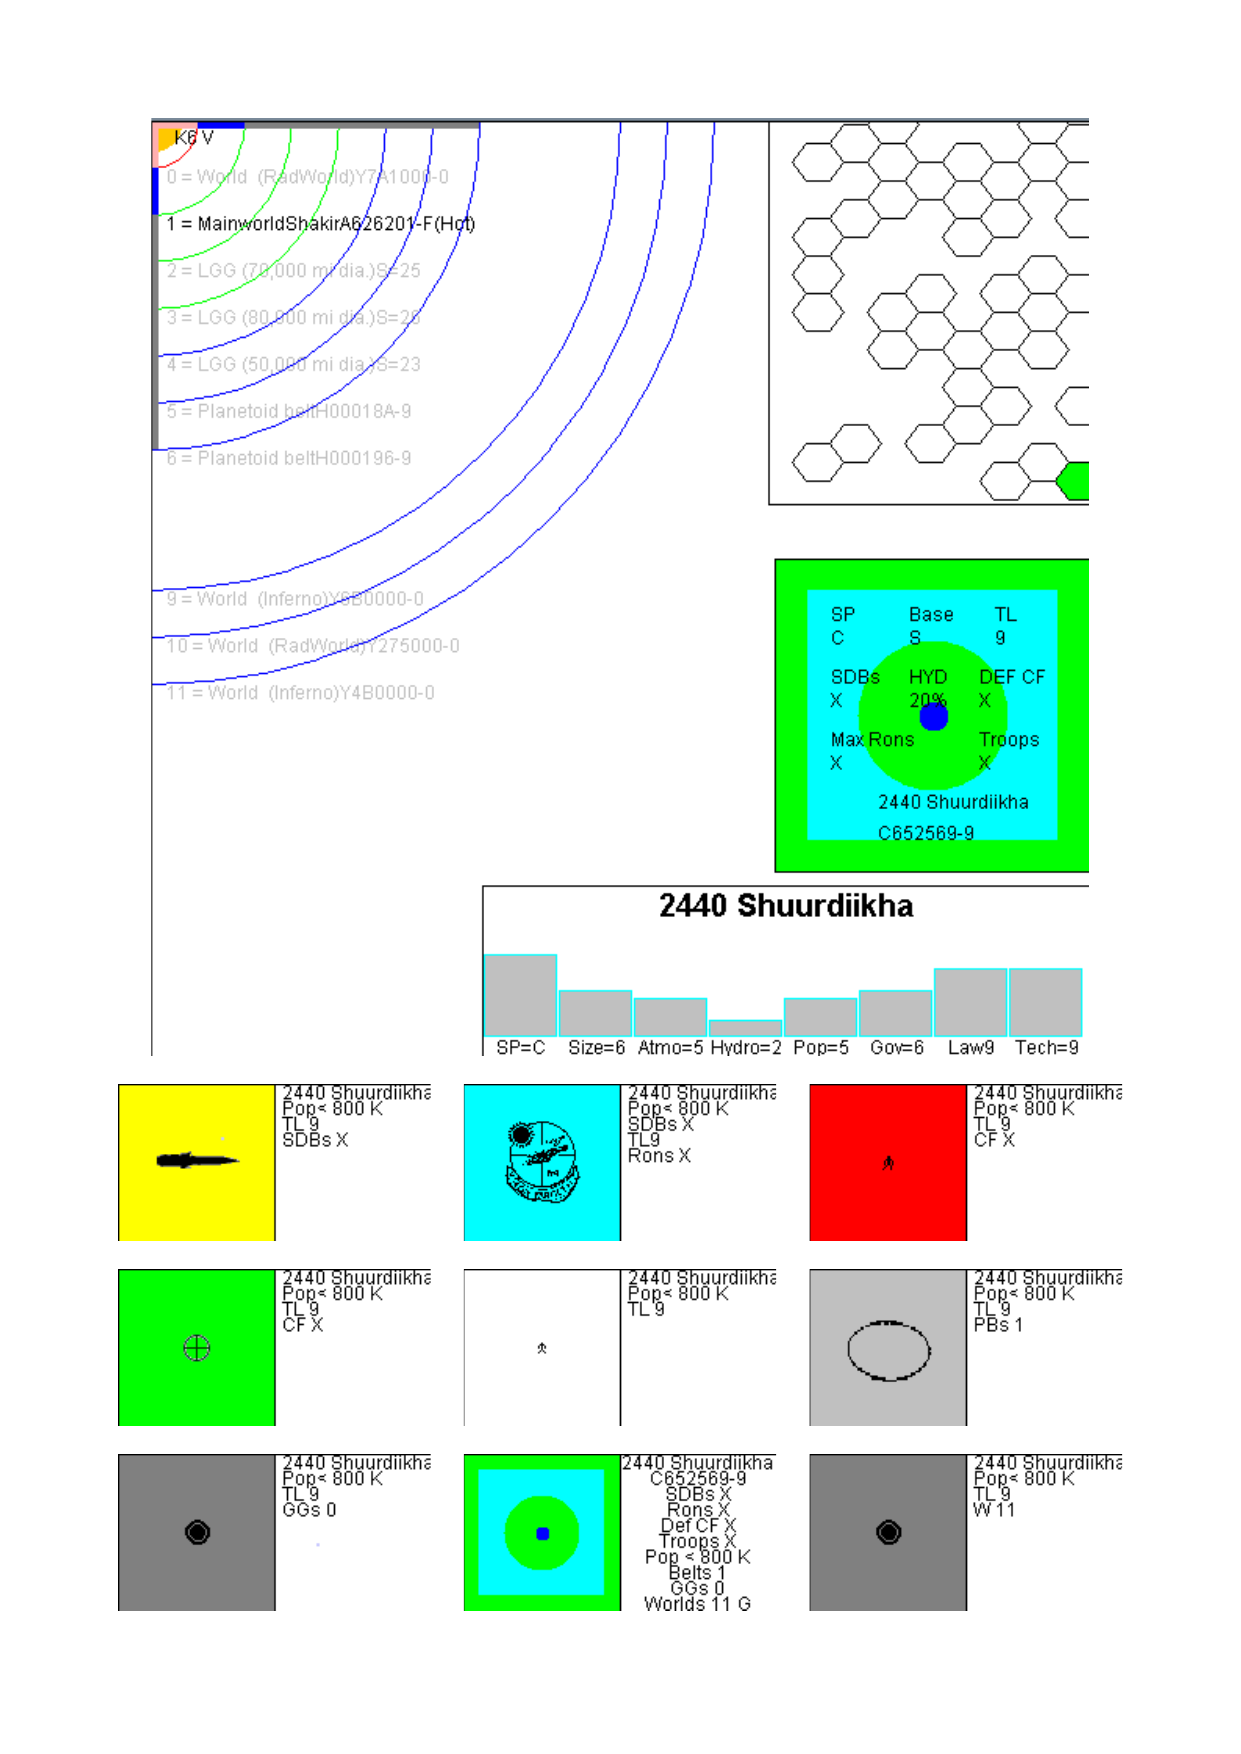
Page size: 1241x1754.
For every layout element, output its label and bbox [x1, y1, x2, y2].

picture [809, 1084, 1123, 1241]
picture [118, 1269, 431, 1426]
picture [463, 1084, 777, 1241]
picture [151, 118, 1089, 1056]
picture [118, 1084, 431, 1241]
picture [809, 1454, 1123, 1611]
picture [463, 1269, 777, 1426]
picture [463, 1454, 777, 1611]
picture [118, 1454, 431, 1611]
picture [809, 1269, 1123, 1426]
